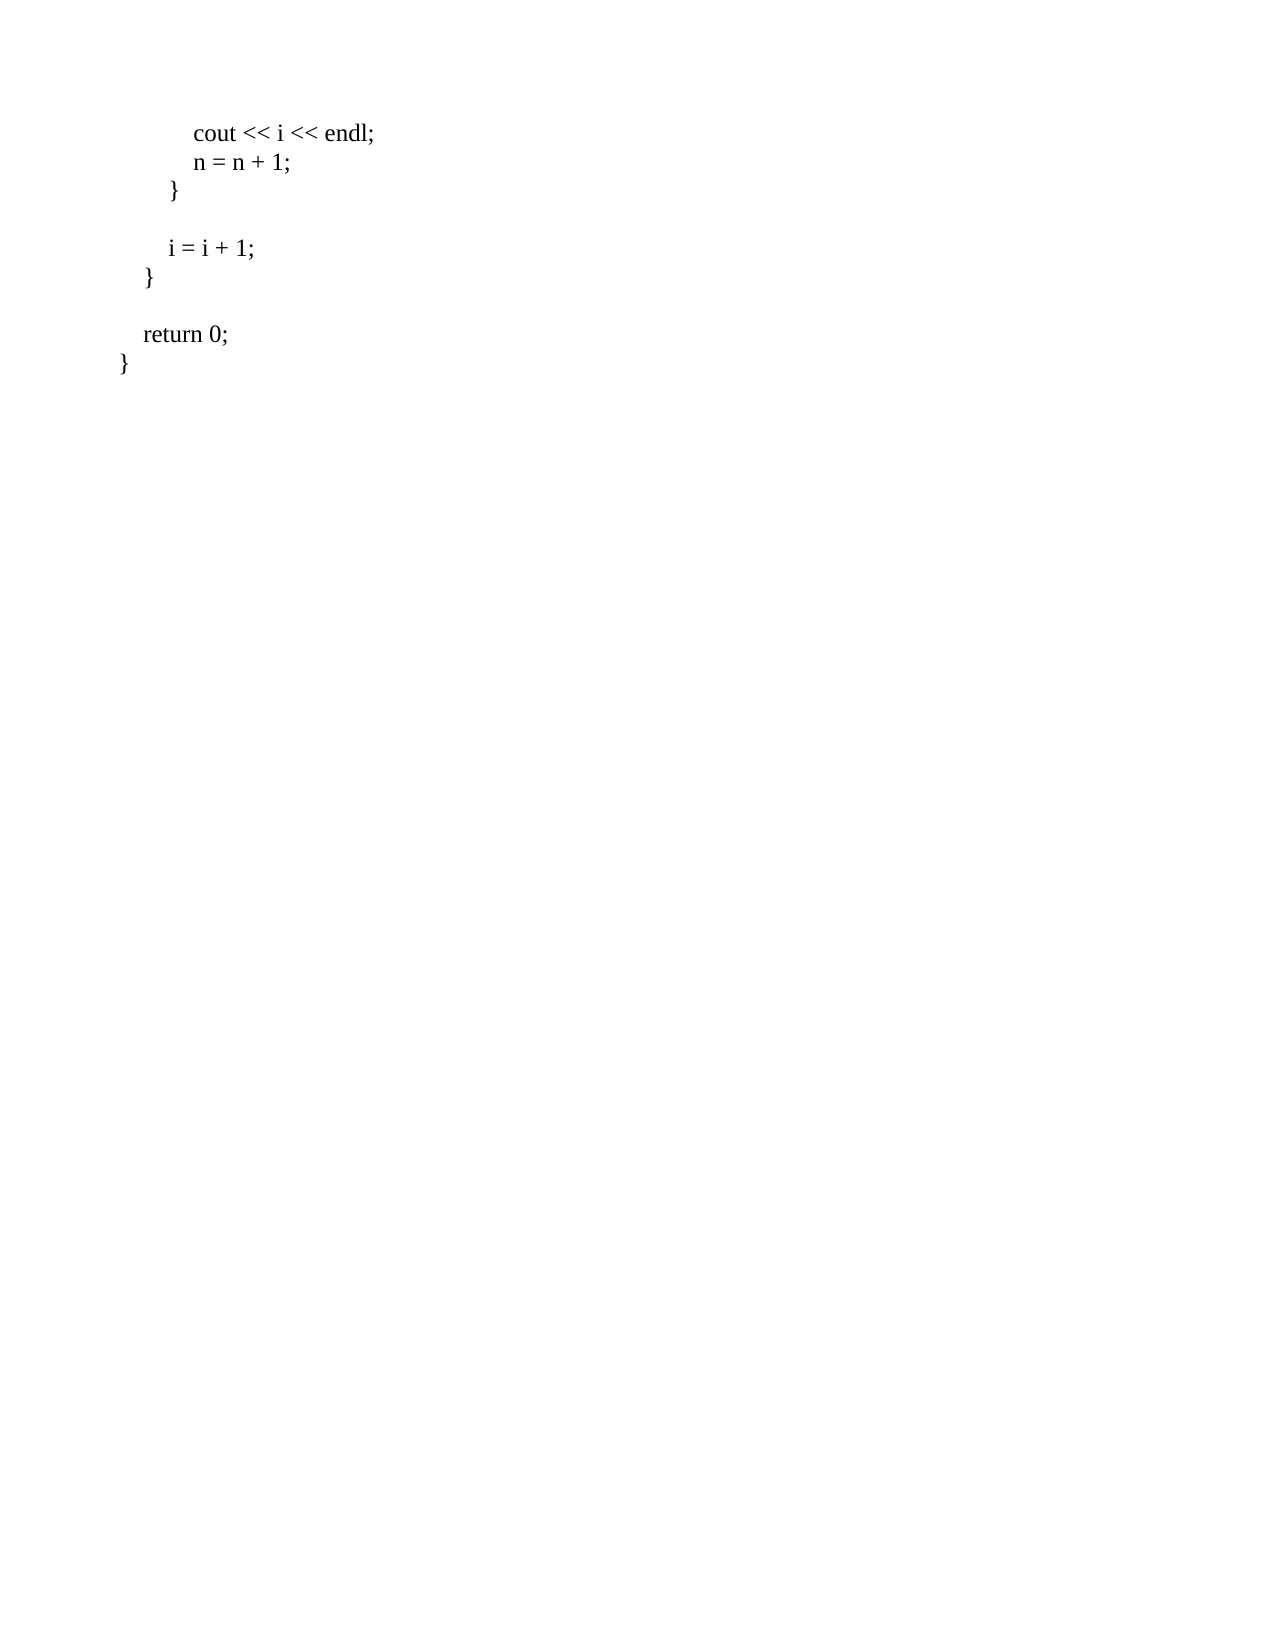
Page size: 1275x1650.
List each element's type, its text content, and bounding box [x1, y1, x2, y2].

text cout << i << endl; n = n + 1; } i = i + 1; } return 0; } [118, 118, 1157, 406]
